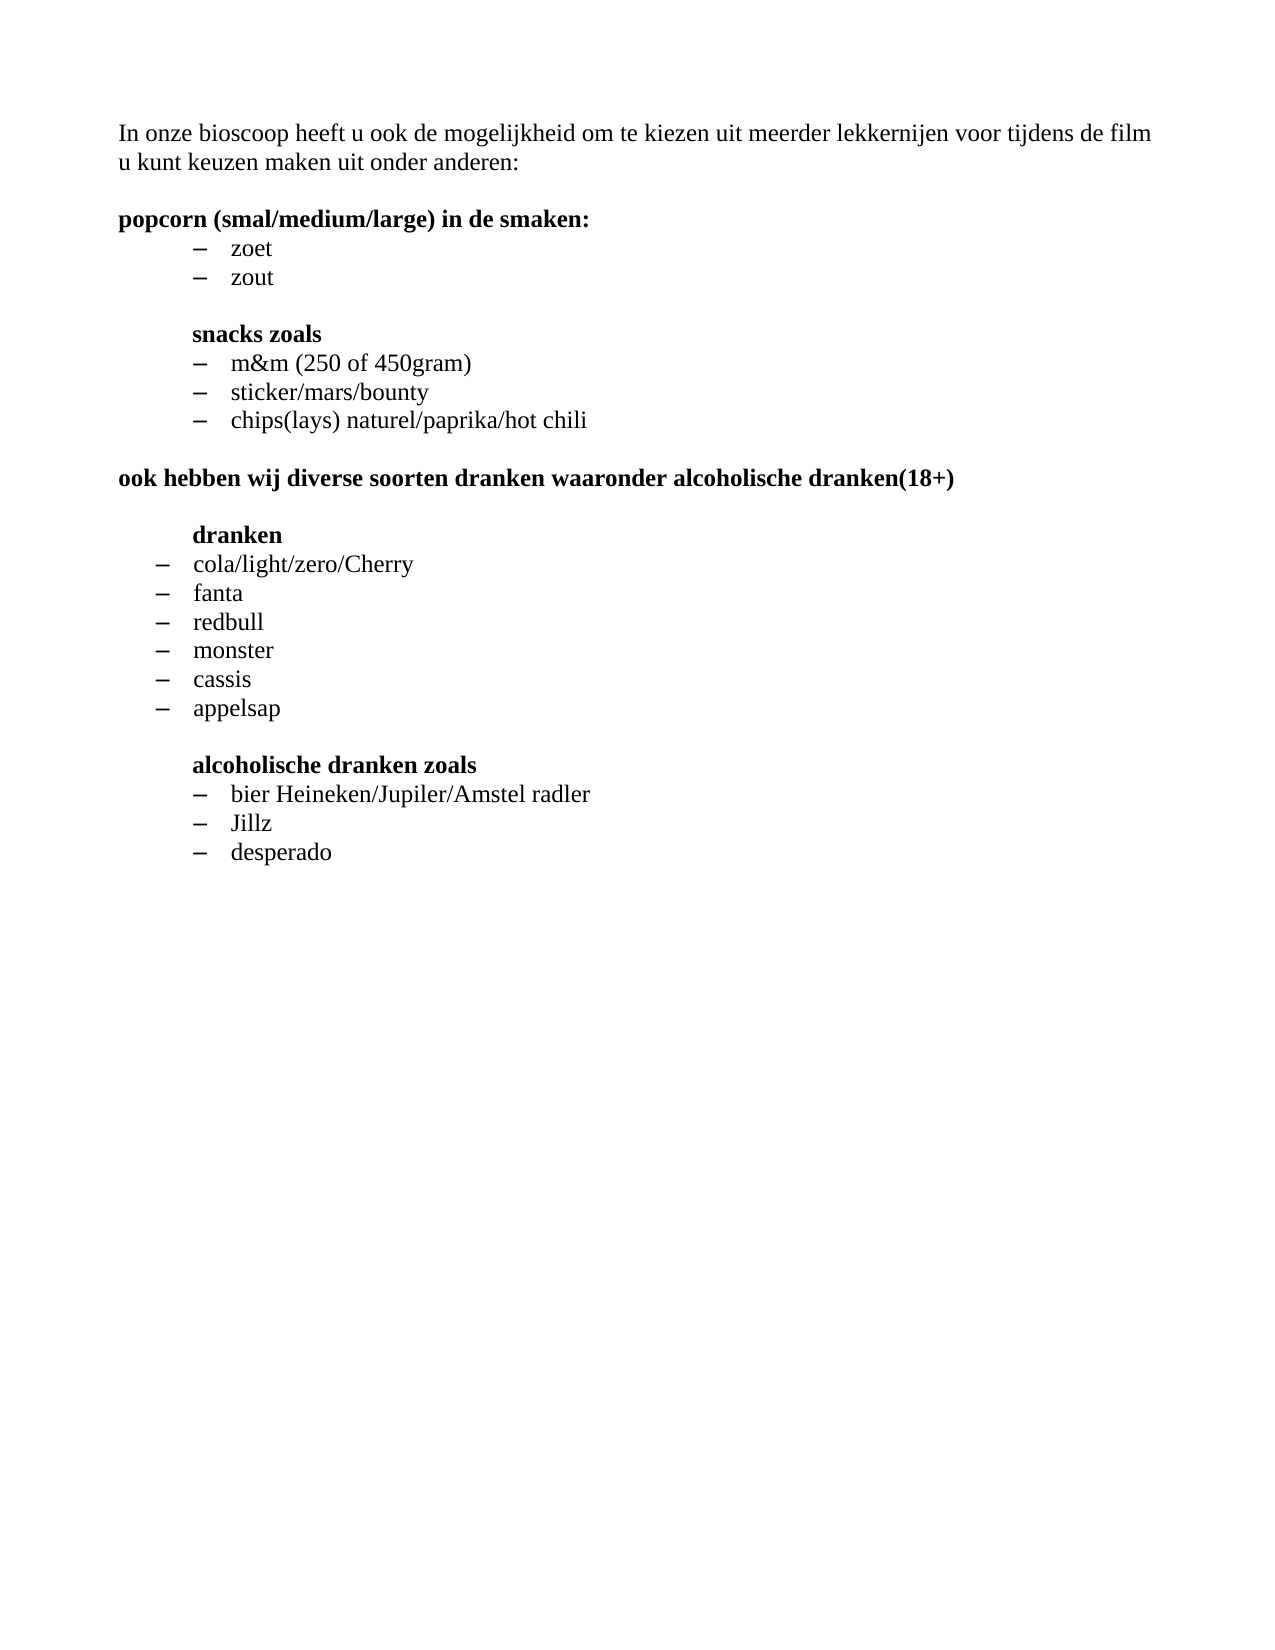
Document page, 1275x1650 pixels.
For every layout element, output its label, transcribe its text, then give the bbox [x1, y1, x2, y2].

list desperado [193, 837, 1157, 866]
list bier Heineken/Jupiler/Amstel radler [193, 779, 1157, 808]
list appelsap [156, 693, 1157, 722]
text dranken [118, 521, 1157, 549]
list monster [156, 636, 1157, 664]
text u kunt keuzen maken uit onder anderen: [118, 147, 1157, 176]
list zout [193, 262, 1157, 291]
list Jillz [193, 808, 1157, 837]
list redbull [156, 607, 1157, 636]
text popcorn (smal/medium/large) in de smaken: [118, 204, 1157, 233]
list fanta [156, 578, 1157, 607]
list cola/light/zero/Cherry [156, 549, 1157, 578]
text snacks zoals [118, 319, 1157, 348]
list cassis [156, 664, 1157, 693]
list m&m (250 of 450gram) [193, 348, 1157, 377]
text alcoholische dranken zoals [118, 751, 1157, 779]
list sticker/mars/bounty [193, 377, 1157, 406]
list zoet [193, 233, 1157, 262]
text In onze bioscoop heeft u ook de mogelijkheid om te kiezen uit meerder lekkernijen voor tijdens de film [118, 118, 1157, 147]
list chips(lays) naturel/paprika/hot chili [193, 406, 1157, 434]
text ook hebben wij diverse soorten dranken waaronder alcoholische dranken(18+) [118, 463, 1157, 492]
